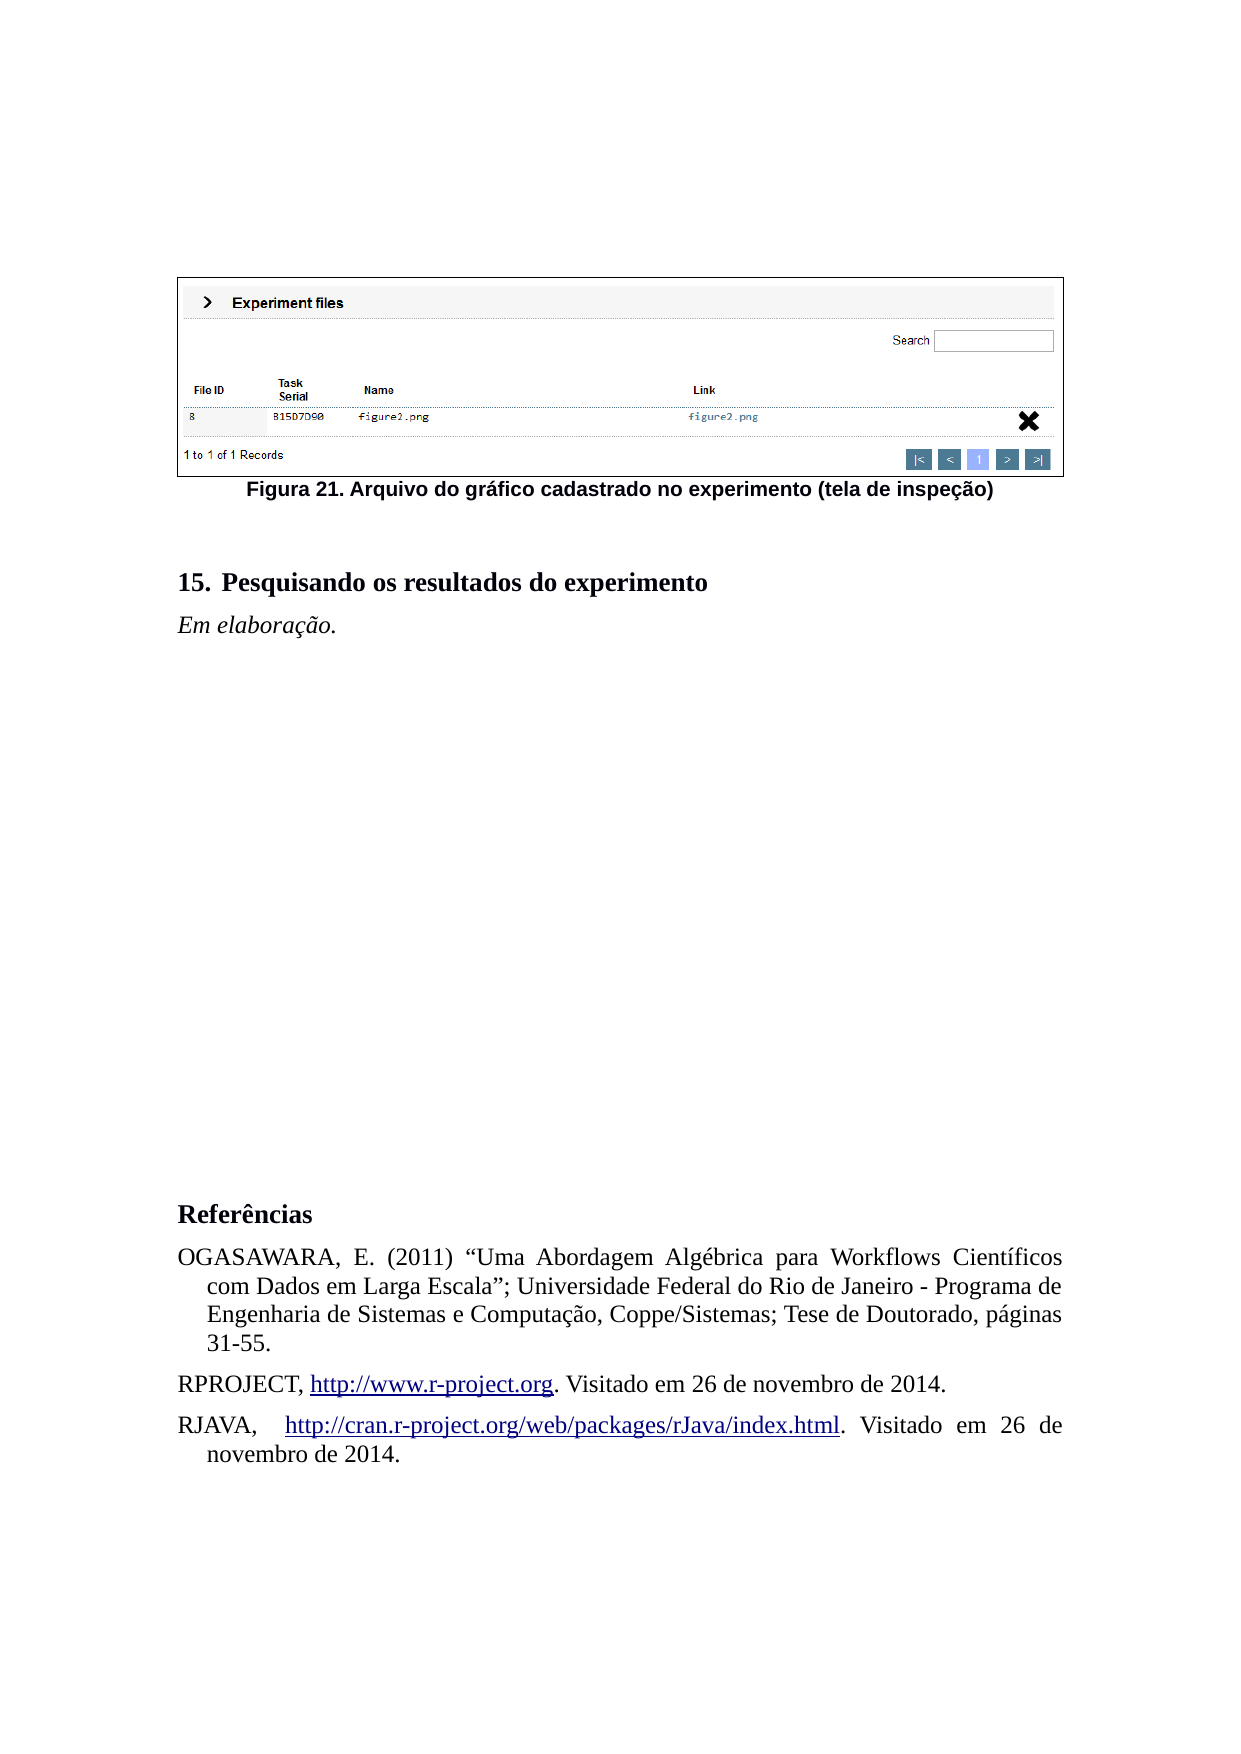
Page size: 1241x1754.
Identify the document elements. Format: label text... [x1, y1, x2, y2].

title Pesquisando os resultados do experimento [177, 567, 1063, 598]
text RPROJECT, http://www.r-project.org. Visitado em 26 de novembro de 2014. [177, 1369, 1063, 1398]
text Figura 21. Arquivo do gráfico cadastrado no experimento (tela de inspeção) [177, 477, 1063, 501]
text OGASAWARA, E. (2011) “Uma Abordagem Algébrica para Workflows Científicos com Dados em Larga Escala”; Universidade Federal do Rio de Janeiro - Programa de Engenharia de Sistemas e Computação, Coppe/Sistemas; Tese de Doutorado, páginas 31-55. [177, 1242, 1063, 1357]
text RJAVA, http://cran.r-project.org/web/packages/rJava/index.html. Visitado em 26 de novembro de 2014. [177, 1411, 1063, 1468]
text [178, 278, 1063, 476]
text Referências [177, 1198, 1063, 1230]
text Em elaboração. [177, 610, 1063, 639]
